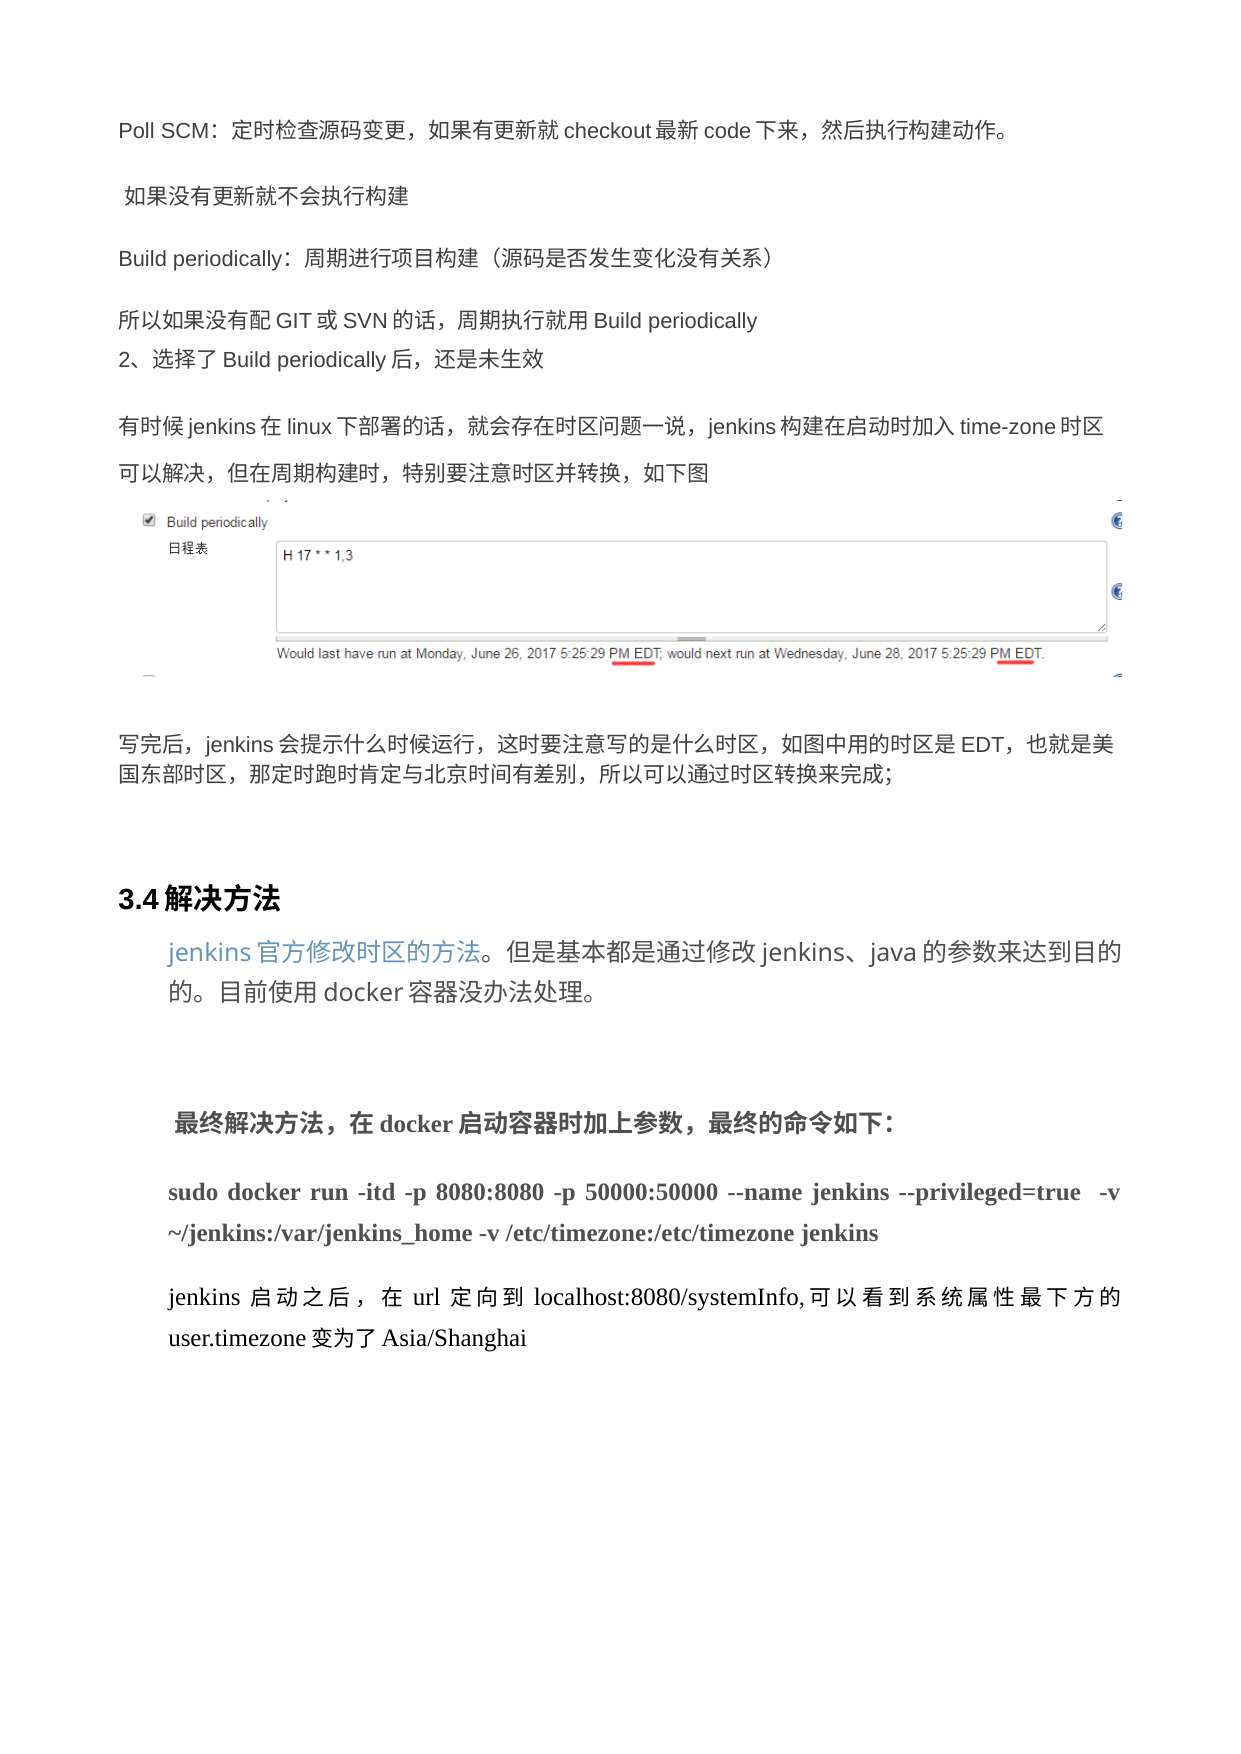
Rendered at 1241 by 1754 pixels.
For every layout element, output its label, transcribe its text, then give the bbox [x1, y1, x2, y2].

text 如果没有更新就不会执行构建 [118, 163, 1122, 210]
text Poll SCM：定时检查源码变更，如果有更新就checkout最新code下来，然后执行构建动作。 [118, 118, 1122, 143]
text 写完后，jenkins会提示什么时候运行，这时要注意写的是什么时区，如图中用的时区是EDT，也就是美国东部时区，那定时跑时肯定与北京时间有差别，所以可以通过时区转换来完成； [118, 731, 1122, 787]
subtitle 3.4解决方法 [118, 882, 1122, 915]
text Build periodically：周期进行项目构建（源码是否发生变化没有关系） [118, 224, 1122, 271]
list 最终解决方法，在docker启动容器时加上参数，最终的命令如下： [118, 1099, 1122, 1140]
text 所以如果没有配GIT或SVN的话，周期执行就用Build periodically [118, 286, 1122, 333]
picture [118, 500, 1123, 677]
text 2、选择了Build periodically后，还是未生效 [118, 347, 1122, 372]
list jenkins启动之后，在url定向到localhost:8080/systemInfo,可以看到系统属性最下方的user.timezone变为了Asia/Shanghai [168, 1271, 1122, 1353]
list jenkins官方修改时区的方法。但是基本都是通过修改jenkins、java的参数来达到目的的。目前使用docker容器没办法处理。 [168, 928, 1122, 1009]
list sudo docker run -itd -p 8080:8080 -p 50000:50000 --name jenkins --privileged=true -v ~/jenkins:/var/jenkins_home -v /etc/timezone:/etc/timezone jenkins [168, 1165, 1122, 1246]
text 有时候jenkins在linux下部署的话，就会存在时区问题一说，jenkins构建在启动时加入time-zone时区可以解决，但在周期构建时，特别要注意时区并转换，如下图 [118, 392, 1122, 486]
